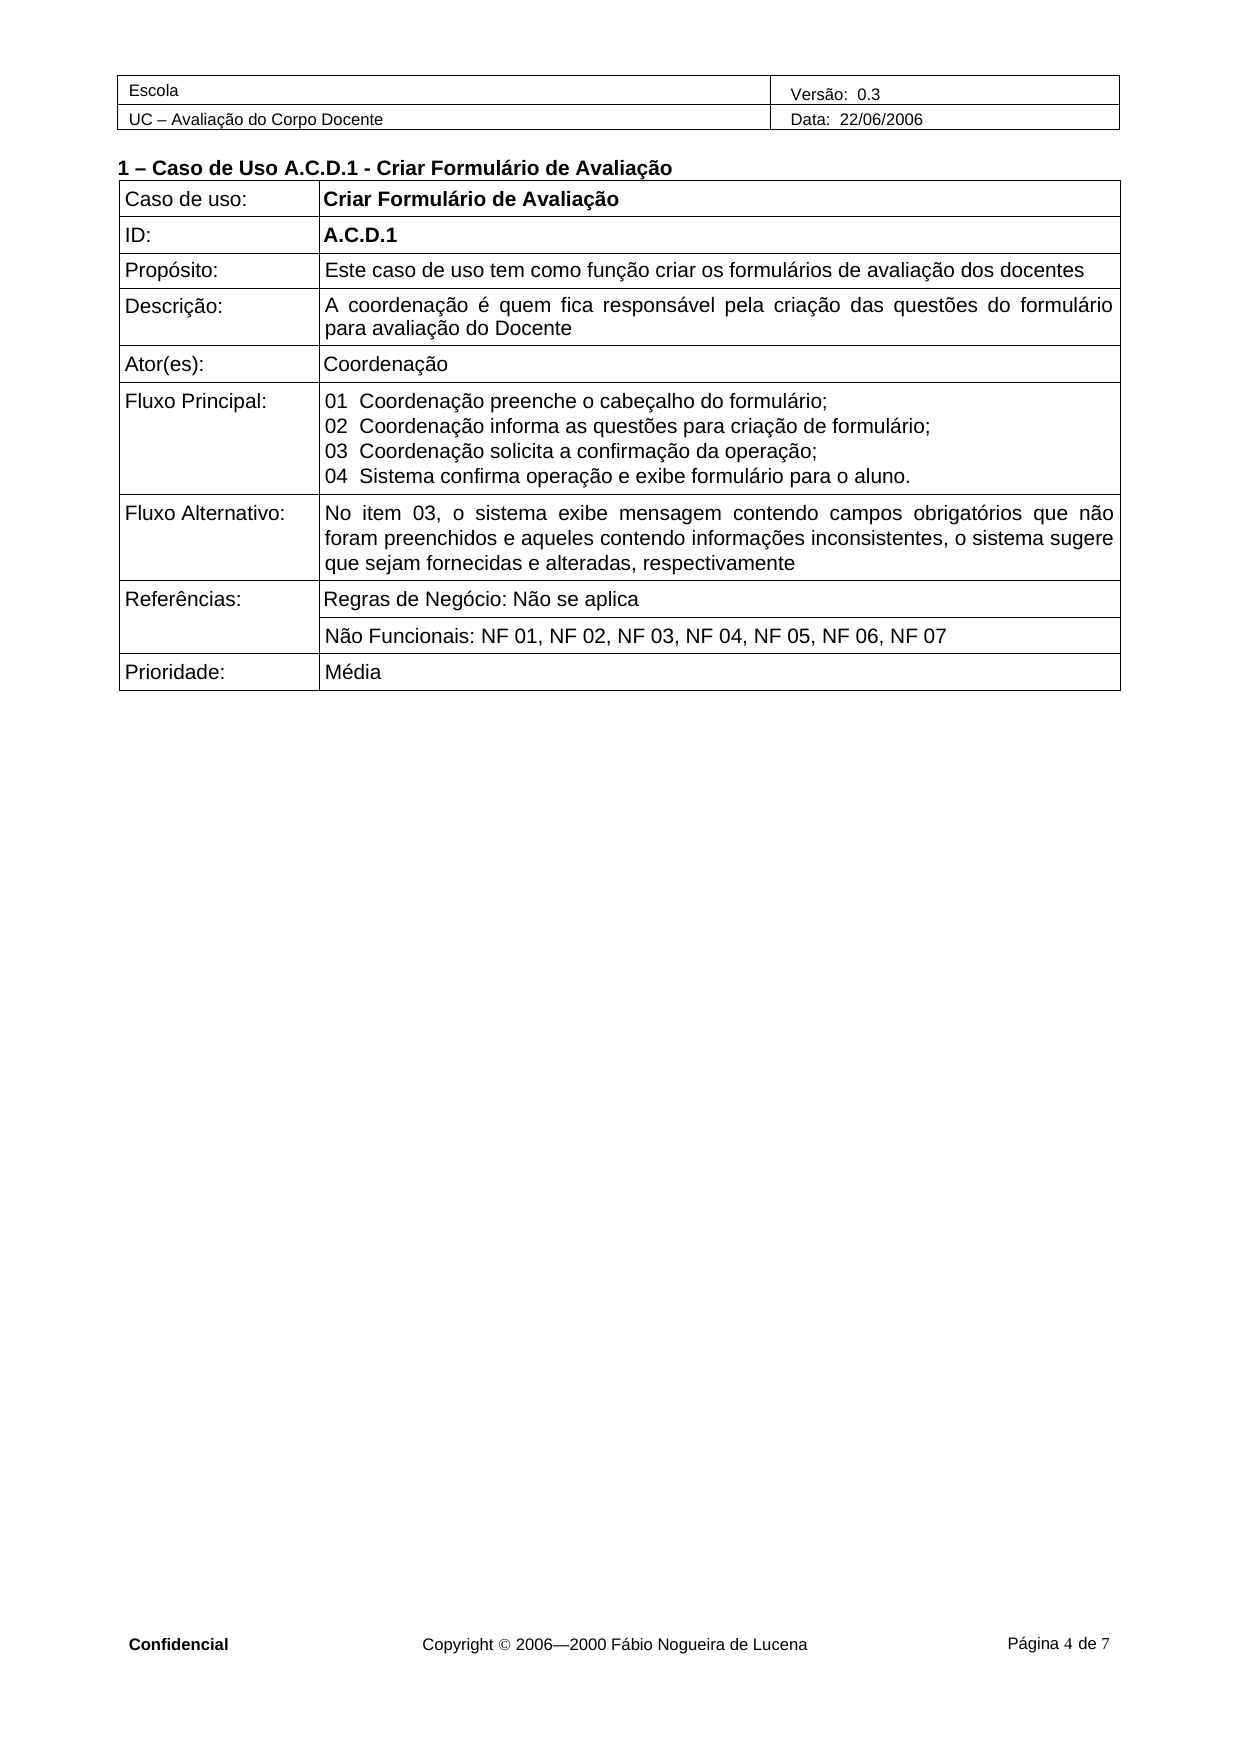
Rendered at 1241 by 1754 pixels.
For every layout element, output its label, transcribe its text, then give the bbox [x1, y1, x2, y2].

table_cell Descrição: [120, 289, 319, 345]
table_cell Este caso de uso tem como função criar os formulários de avaliação dos docentes [320, 254, 1120, 287]
table_cell Fluxo Alternativo: [120, 495, 319, 580]
table_cell No item 03, o sistema exibe mensagem contendo campos obrigatórios que não foram preenchidos e aqueles contendo informações inconsistentes, o sistema sugere que sejam fornecidas e alteradas, respectivamente [320, 495, 1120, 580]
table_header Regras de Negócio: Não se aplica [320, 581, 1120, 617]
table_header Caso de uso: [120, 181, 319, 216]
table_cell A coordenação é quem fica responsável pela criação das questões do formulário para avaliação do Docente [320, 289, 1120, 345]
text 1 – Caso de Uso A.C.D.1 - Criar Formulário de Avaliação [117, 154, 1120, 179]
table_header Criar Formulário de Avaliação [320, 181, 1120, 216]
table_cell Referências: [120, 581, 319, 653]
table_cell A.C.D.1 [320, 217, 1120, 253]
table_cell Fluxo Principal: [120, 383, 319, 493]
table_cell Propósito: [120, 254, 319, 287]
table_cell 01 Coordenação preenche o cabeçalho do formulário; 02 Coordenação informa as questões para criação de formulário; 03 Coordenação solicita a confirmação da operação; 04 Sistema confirma operação e exibe formulário para o aluno. [320, 383, 1120, 493]
table_cell Prioridade: [120, 654, 319, 690]
table_cell ID: [120, 217, 319, 253]
table_cell Média [320, 654, 1120, 690]
table_cell Ator(es): [120, 346, 319, 382]
table_cell Não Funcionais: NF 01, NF 02, NF 03, NF 04, NF 05, NF 06, NF 07 [320, 618, 1120, 653]
table_cell Coordenação [320, 346, 1120, 382]
